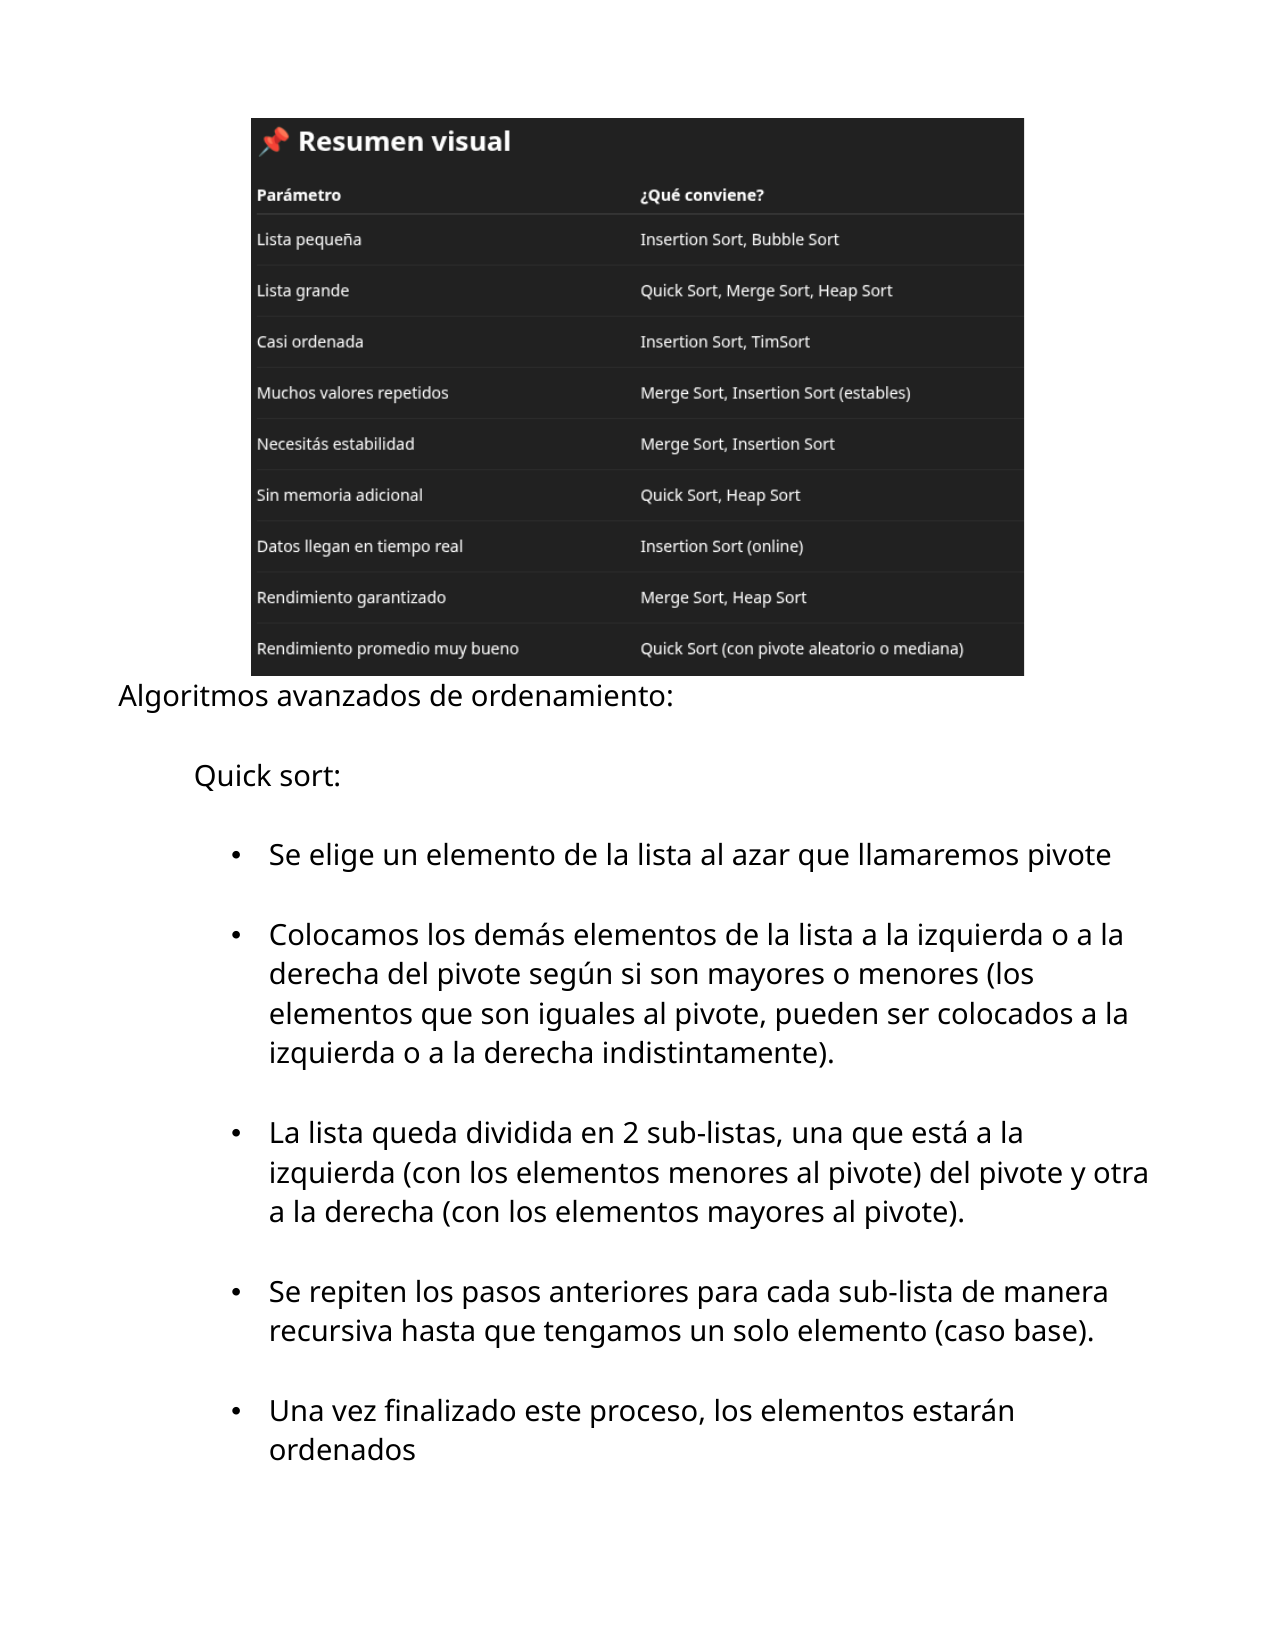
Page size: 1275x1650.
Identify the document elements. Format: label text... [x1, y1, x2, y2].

text Quick sort: [118, 755, 1157, 795]
picture [251, 118, 1025, 676]
list La lista queda dividida en 2 sub-listas, una que está a la izquierda (con los elementos menores al pivote) del pivote y otra a la derecha (con los elementos mayores al pivote). [231, 1112, 1157, 1271]
list Colocamos los demás elementos de la lista a la izquierda o a la derecha del pivote según si son mayores o menores (los elementos que son iguales al pivote, pueden ser colocados a la izquierda o a la derecha indistintamente). [231, 914, 1157, 1112]
list Se repiten los pasos anteriores para cada sub-lista de manera recursiva hasta que tengamos un solo elemento (caso base). [231, 1271, 1157, 1390]
list Una vez finalizado este proceso, los elementos estarán ordenados [231, 1390, 1157, 1469]
list Se elige un elemento de la lista al azar que llamaremos pivote [231, 834, 1157, 914]
text Algoritmos avanzados de ordenamiento: [118, 676, 1157, 715]
